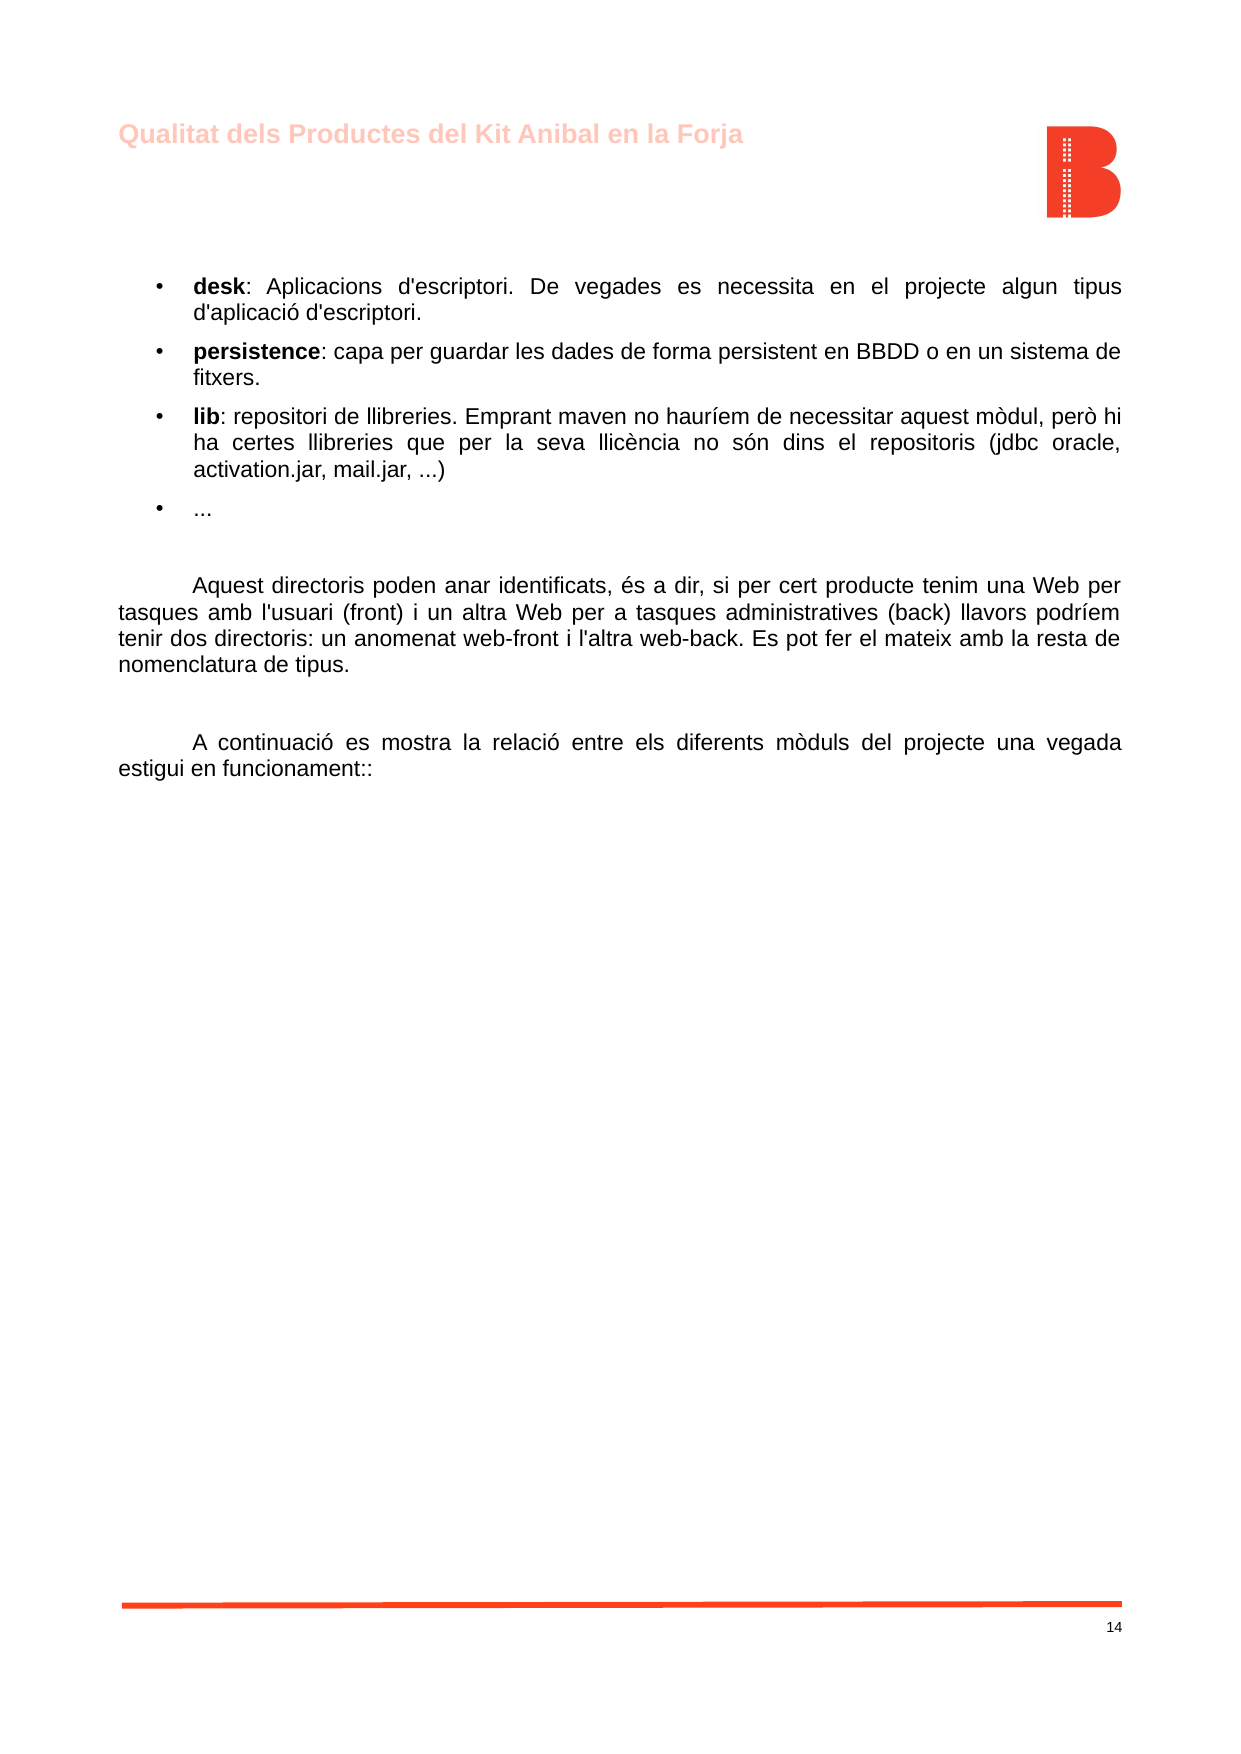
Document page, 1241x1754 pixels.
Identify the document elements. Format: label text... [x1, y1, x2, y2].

list lib: repositori de llibreries. Emprant maven no hauríem de necessitar aquest mòdul, però hi ha certes llibreries que per la seva llicència no són dins el repositoris (jdbc oracle, activation.jar, mail.jar, ...) [156, 403, 1122, 482]
list desk: Aplicacions d'escriptori. De vegades es necessita en el projecte algun tipus d'aplicació d'escriptori. [156, 273, 1122, 325]
text A continuació es mostra la relació entre els diferents mòduls del projecte una vegada estigui en funcionament:: [118, 729, 1122, 782]
text Aquest directoris poden anar identificats, és a dir, si per cert producte tenim una Web per tasques amb l'usuari (front) i un altra Web per a tasques administratives (back) llavors podríem tenir dos directoris: un anomenat web-front i l'altra web-back. Es pot fer el mateix amb la resta de nomenclatura de tipus. [118, 572, 1122, 678]
list persistence: capa per guardar les dades de forma persistent en BBDD o en un sistema de fitxers. [156, 338, 1122, 391]
list ... [156, 494, 1122, 521]
picture [1036, 124, 1130, 221]
